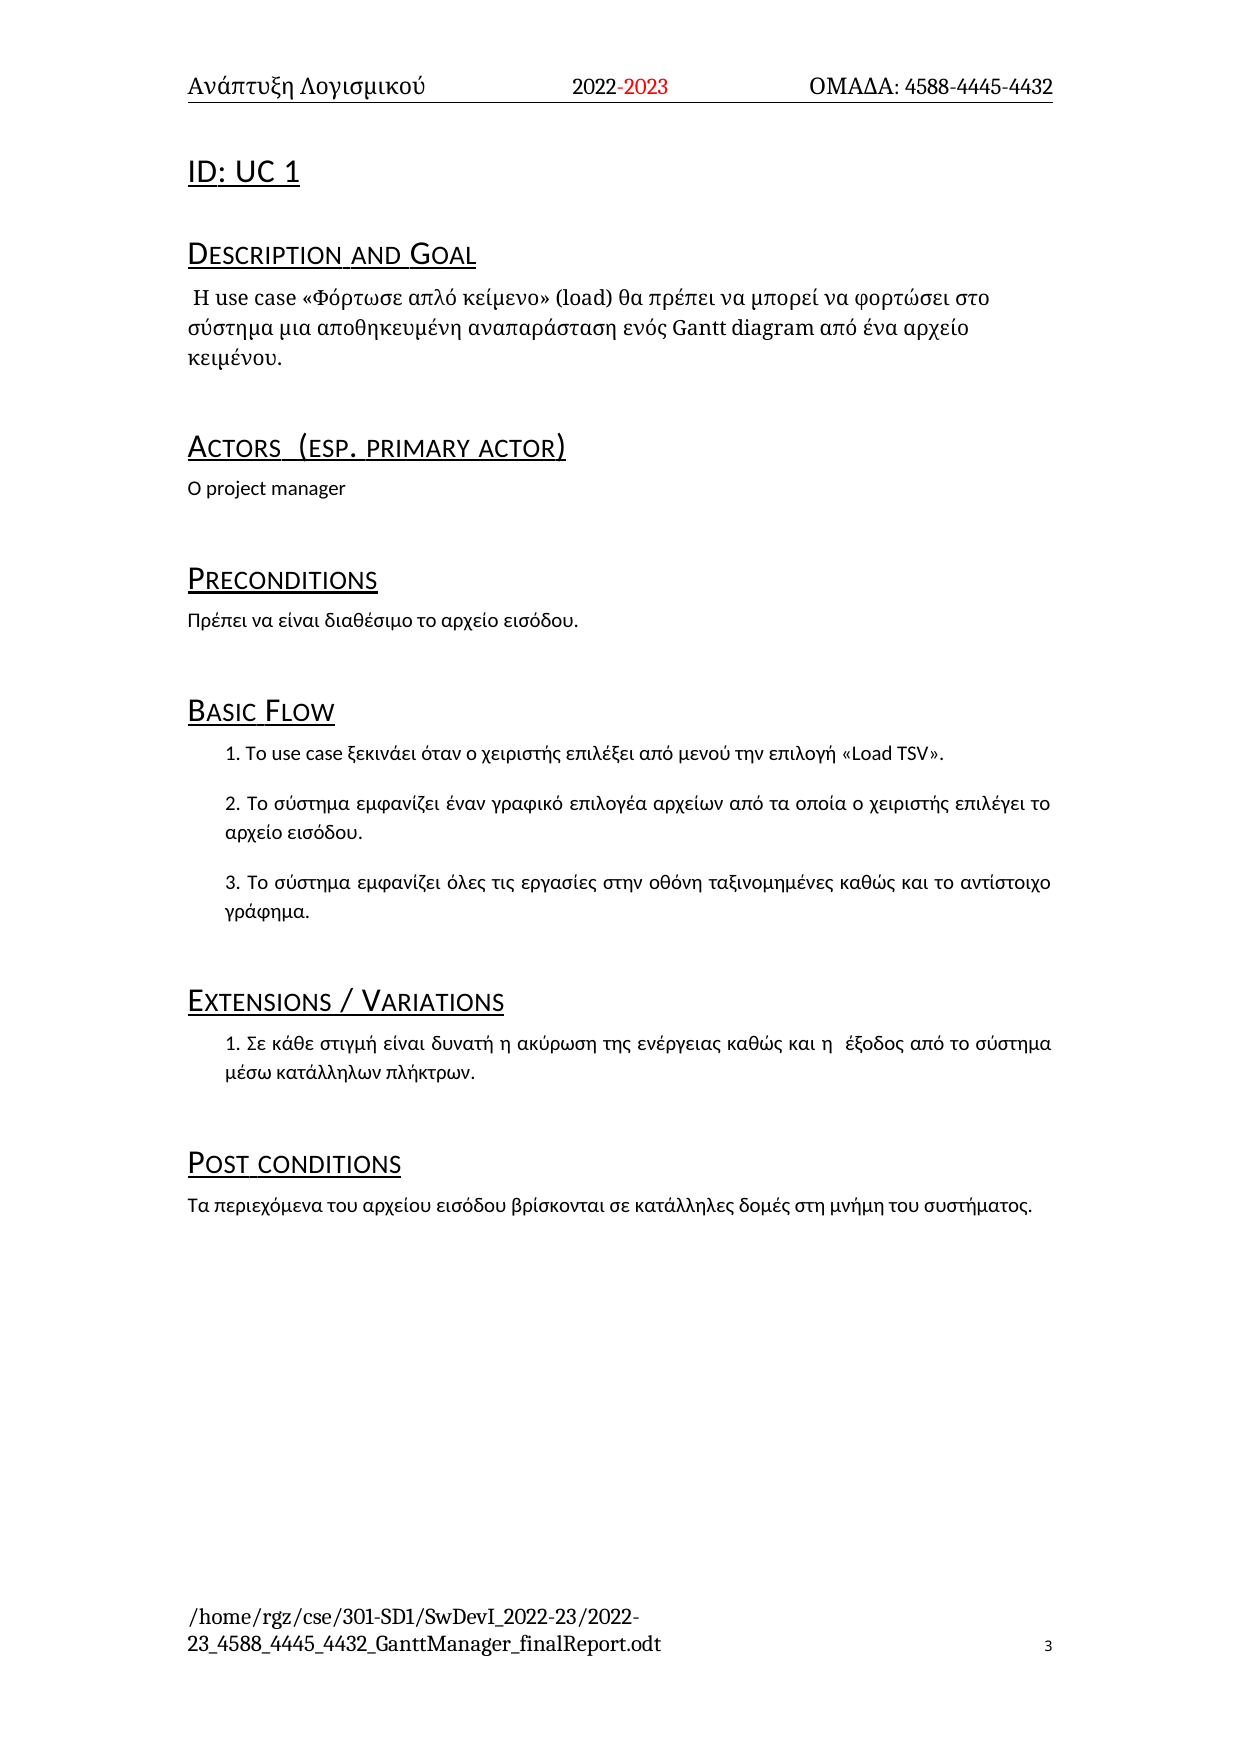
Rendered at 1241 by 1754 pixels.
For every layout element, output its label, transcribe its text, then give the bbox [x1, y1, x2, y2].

list 1. To use case ξεκινάει όταν ο χειριστής επιλέξει από μενού την επιλογή «Load TSV». [187, 740, 1053, 765]
list 1. Σε κάθε στιγμή είναι δυνατή η ακύρωση της ενέργειας καθώς και η έξοδος από το σύστημα μέσω κατάλληλων πλήκτρων. [187, 1030, 1053, 1085]
subtitle Description and Goal [187, 232, 1053, 273]
subtitle Actors (esp. primary actor) [187, 424, 1053, 465]
subtitle Basic Flow [187, 689, 1053, 730]
subtitle ID: UC 1 [187, 150, 1053, 191]
subtitle Post conditions [187, 1141, 1053, 1182]
subtitle Preconditions [187, 557, 1053, 597]
text Τα περιεχόμενα του αρχείου εισόδου βρίσκονται σε κατάλληλες δομές στη μνήμη του συστήματος. [187, 1192, 1053, 1217]
list 3. Το σύστημα εμφανίζει όλες τις εργασίες στην οθόνη ταξινομημένες καθώς και το αντίστοιχο γράφημα. [187, 869, 1053, 924]
text Η use case «Φόρτωσε απλό κείμενο» (load) θα πρέπει να μπορεί να φορτώσει στο σύστημα μια αποθηκευμένη αναπαράσταση ενός Gantt diagram από ένα αρχείο κειμένου. [187, 283, 1053, 371]
text Πρέπει να είναι διαθέσιμο το αρχείο εισόδου. [187, 608, 1053, 633]
list 2. Το σύστημα εμφανίζει έναν γραφικό επιλογέα αρχείων από τα οποία ο χειριστής επιλέγει το αρχείο εισόδου. [187, 790, 1053, 844]
text Ο project manager [187, 476, 1053, 501]
subtitle Extensions / Variations [187, 979, 1053, 1020]
